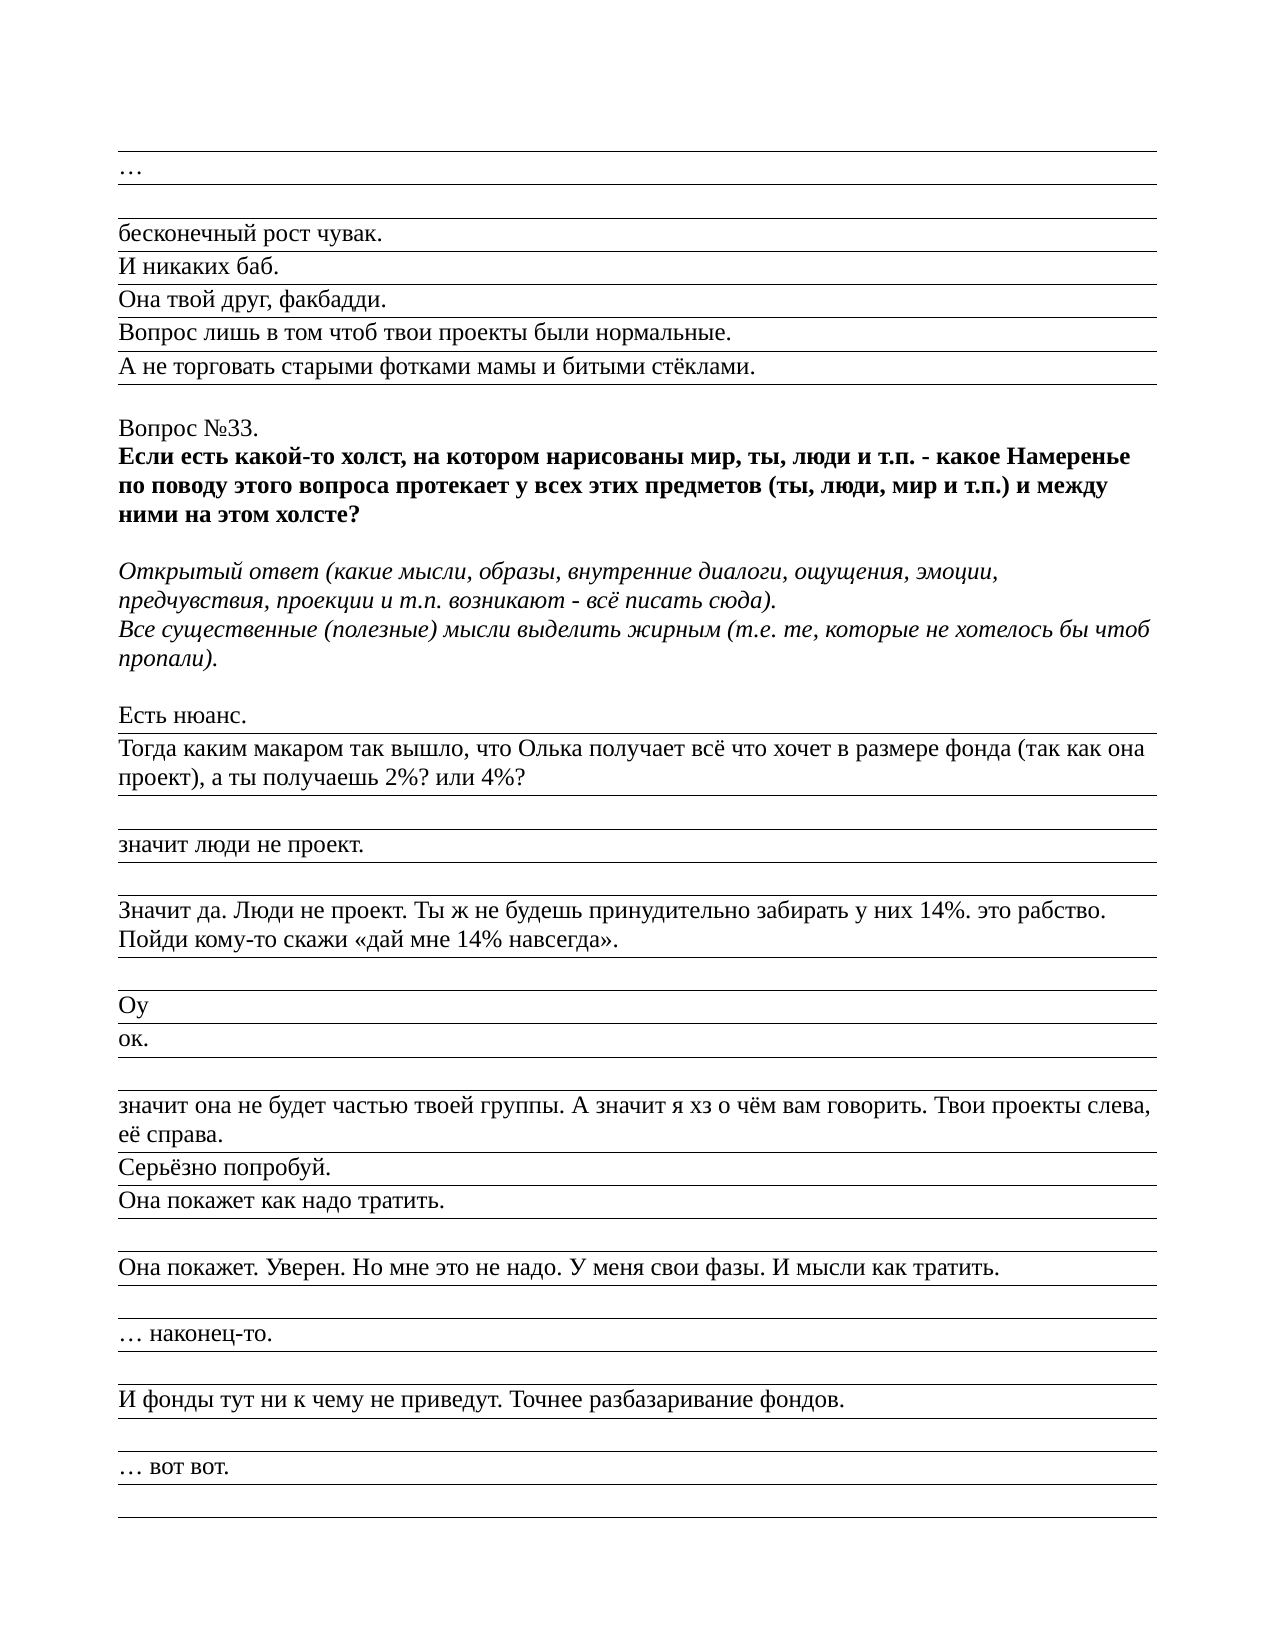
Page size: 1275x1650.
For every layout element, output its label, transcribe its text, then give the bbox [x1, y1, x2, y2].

text Вопрос №33. [118, 413, 1157, 441]
text … [118, 152, 1157, 184]
text Значит да. Люди не проект. Ты ж не будешь принудительно забирать у них 14%. это рабство. Пойди кому-то скажи «дай мне 14% навсегда». [118, 896, 1157, 957]
text Все существенные (полезные) мысли выделить жирным (т.е. те, которые не хотелось бы чтоб пропали). [118, 614, 1157, 671]
text А не торговать старыми фотками мамы и битыми стёклами. [118, 352, 1157, 384]
text И фонды тут ни к чему не приведут. Точнее разбазаривание фондов. [118, 1385, 1157, 1418]
text Есть нюанс. [118, 700, 1157, 733]
text Она покажет. Уверен. Но мне это не надо. У меня свои фазы. И мысли как тратить. [118, 1252, 1157, 1285]
text И никаких баб. [118, 252, 1157, 284]
text Она покажет как надо тратить. [118, 1186, 1157, 1218]
text Оу [118, 991, 1157, 1023]
text ок. [118, 1024, 1157, 1057]
text Она твой друг, факбадди. [118, 285, 1157, 317]
text значит люди не проект. [118, 830, 1157, 862]
text Серьёзно попробуй. [118, 1153, 1157, 1185]
text Если есть какой-то холст, на котором нарисованы мир, ты, люди и т.п. - какое Намеренье по поводу этого вопроса протекает у всех этих предметов (ты, люди, мир и т.п.) и между ними на этом холсте? [118, 441, 1157, 528]
text бесконечный рост чувак. [118, 219, 1157, 251]
text Тогда каким макаром так вышло, что Олька получает всё что хочет в размере фонда (так как она проект), а ты получаешь 2%? или 4%? [118, 734, 1157, 795]
text Вопрос лишь в том чтоб твои проекты были нормальные. [118, 318, 1157, 351]
text Открытый ответ (какие мысли, образы, внутренние диалоги, ощущения, эмоции, предчувствия, проекции и т.п. возникают - всё писать сюда). [118, 556, 1157, 614]
text … вот вот. [118, 1452, 1157, 1484]
text … наконец-то. [118, 1319, 1157, 1351]
text значит она не будет частью твоей группы. А значит я хз о чём вам говорить. Твои проекты слева, её справа. [118, 1091, 1157, 1152]
